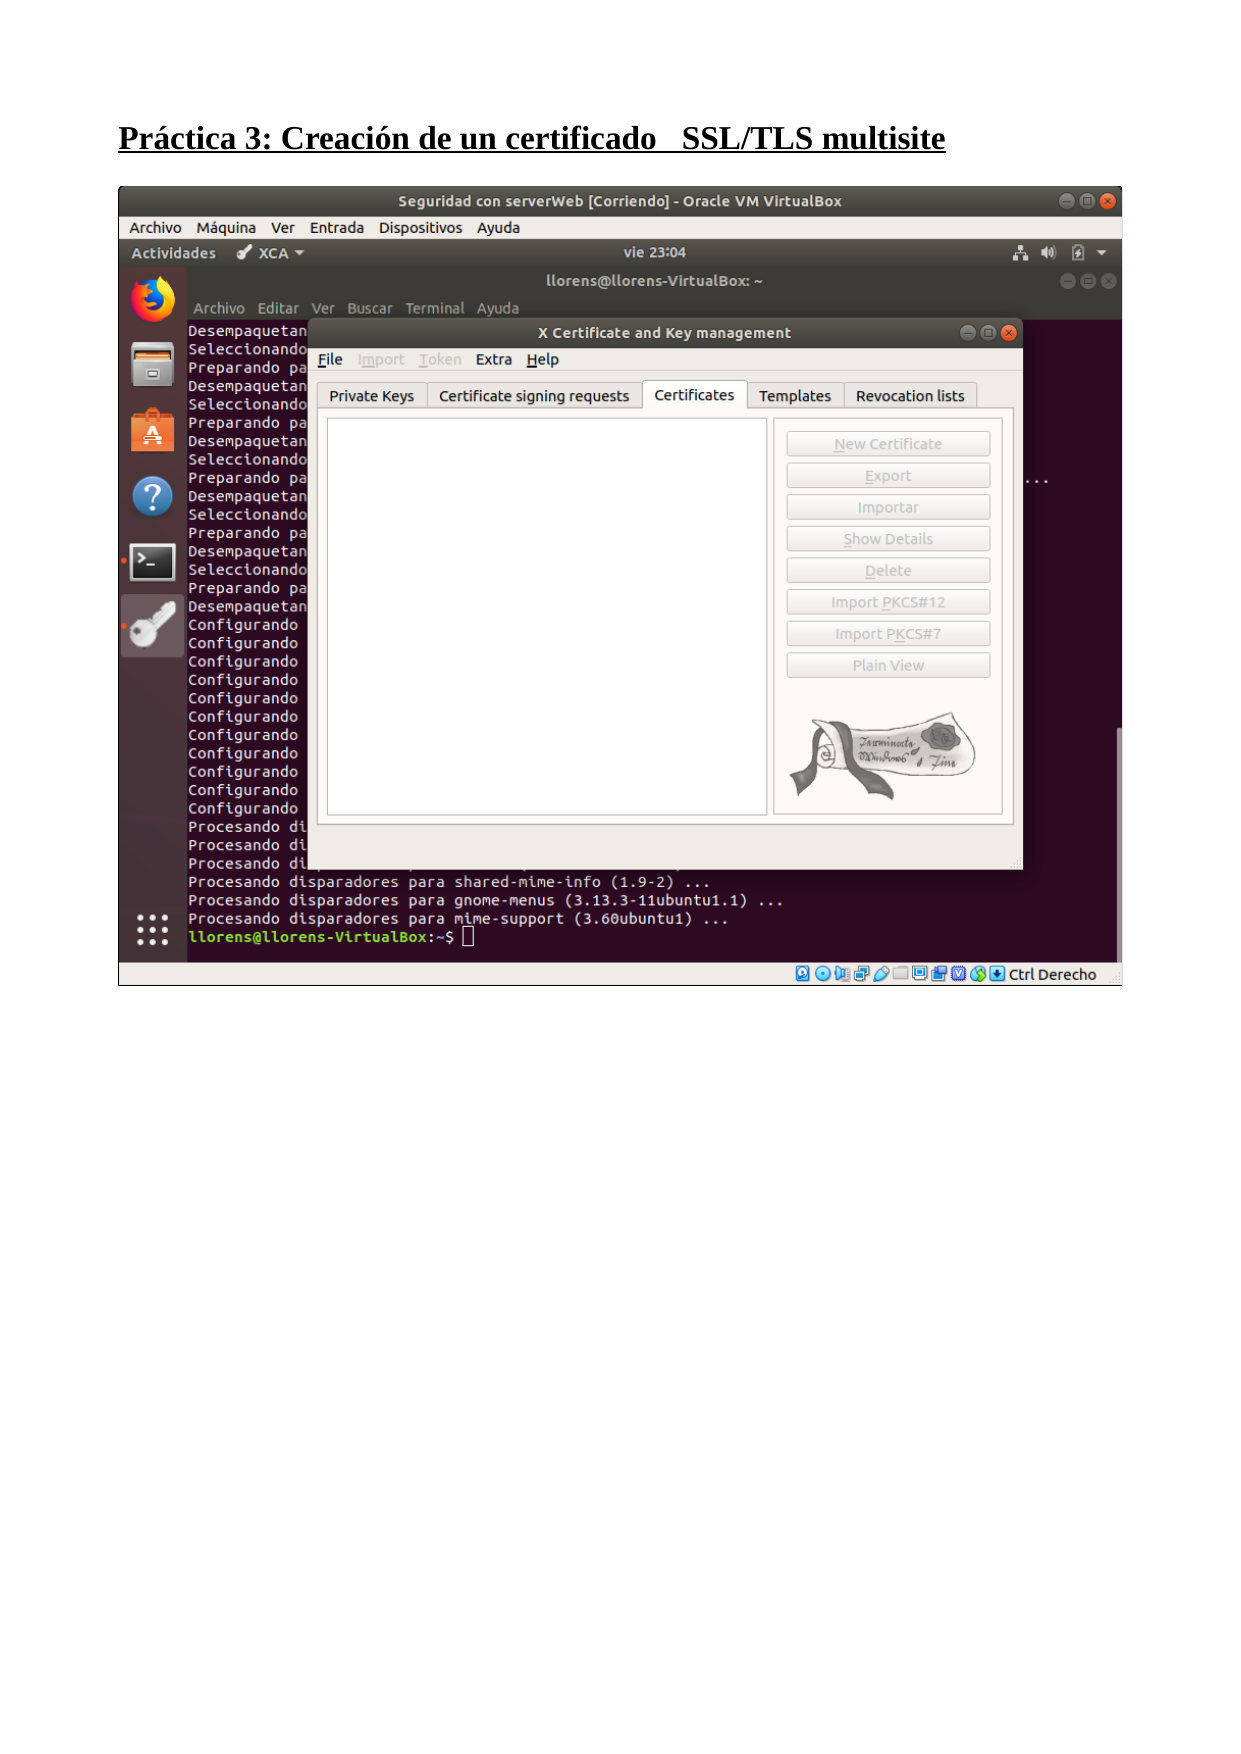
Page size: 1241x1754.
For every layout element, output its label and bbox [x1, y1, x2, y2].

picture [118, 186, 1123, 986]
